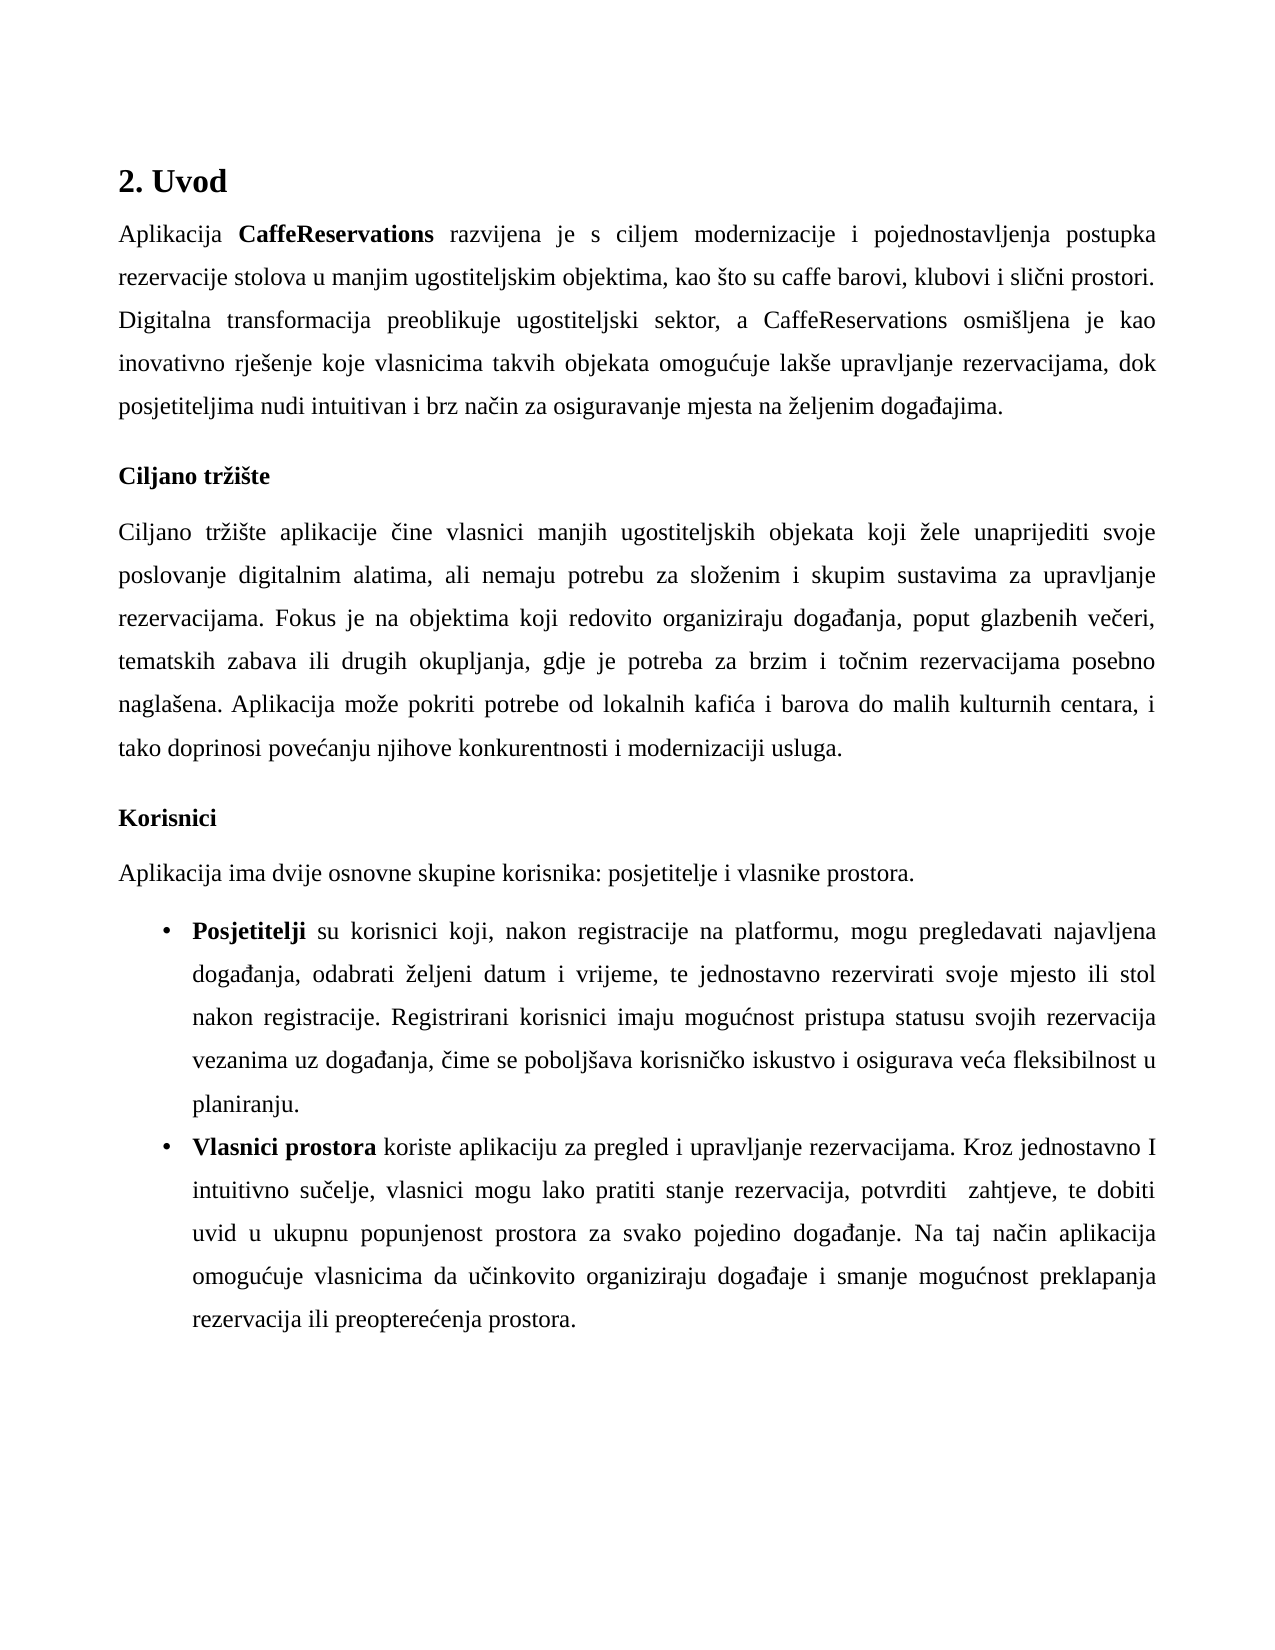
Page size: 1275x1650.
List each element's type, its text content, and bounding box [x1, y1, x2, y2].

text Aplikacija CaffeReservations razvijena je s ciljem modernizacije i pojednostavljenja postupka rezervacije stolova u manjim ugostiteljskim objektima, kao što su caffe barovi, klubovi i slični prostori. Digitalna transformacija preoblikuje ugostiteljski sektor, a CaffeReservations osmišljena je kao inovativno rješenje koje vlasnicima takvih objekata omogućuje lakše upravljanje rezervacijama, dok posjetiteljima nudi intuitivan i brz način za osiguravanje mjesta na željenim događajima. [118, 219, 1157, 420]
text 2. Uvod [118, 161, 1157, 199]
list Vlasnici prostora koriste aplikaciju za pregled i upravljanje rezervacijama. Kroz jednostavno I intuitivno sučelje, vlasnici mogu lako pratiti stanje rezervacija, potvrditi zahtjeve, te dobiti uvid u ukupnu popunjenost prostora za svako pojedino događanje. Na taj način aplikacija omogućuje vlasnicima da učinkovito organiziraju događaje i smanje mogućnost preklapanja rezervacija ili preopterećenja prostora. [162, 1132, 1157, 1333]
subtitle Ciljano tržište [118, 461, 1157, 490]
text Aplikacija ima dvije osnovne skupine korisnika: posjetitelje i vlasnike prostora. [118, 858, 1157, 887]
subtitle Korisnici [118, 803, 1157, 832]
list Posjetitelji su korisnici koji, nakon registracije na platformu, mogu pregledavati najavljena događanja, odabrati željeni datum i vrijeme, te jednostavno rezervirati svoje mjesto ili stol nakon registracije. Registrirani korisnici imaju mogućnost pristupa statusu svojih rezervacija vezanima uz događanja, čime se poboljšava korisničko iskustvo i osigurava veća fleksibilnost u planiranju. [162, 916, 1157, 1117]
text Ciljano tržište aplikacije čine vlasnici manjih ugostiteljskih objekata koji žele unaprijediti svoje poslovanje digitalnim alatima, ali nemaju potrebu za složenim i skupim sustavima za upravljanje rezervacijama. Fokus je na objektima koji redovito organiziraju događanja, poput glazbenih večeri, tematskih zabava ili drugih okupljanja, gdje je potreba za brzim i točnim rezervacijama posebno naglašena. Aplikacija može pokriti potrebe od lokalnih kafića i barova do malih kulturnih centara, i tako doprinosi povećanju njihove konkurentnosti i modernizaciji usluga. [118, 517, 1157, 761]
